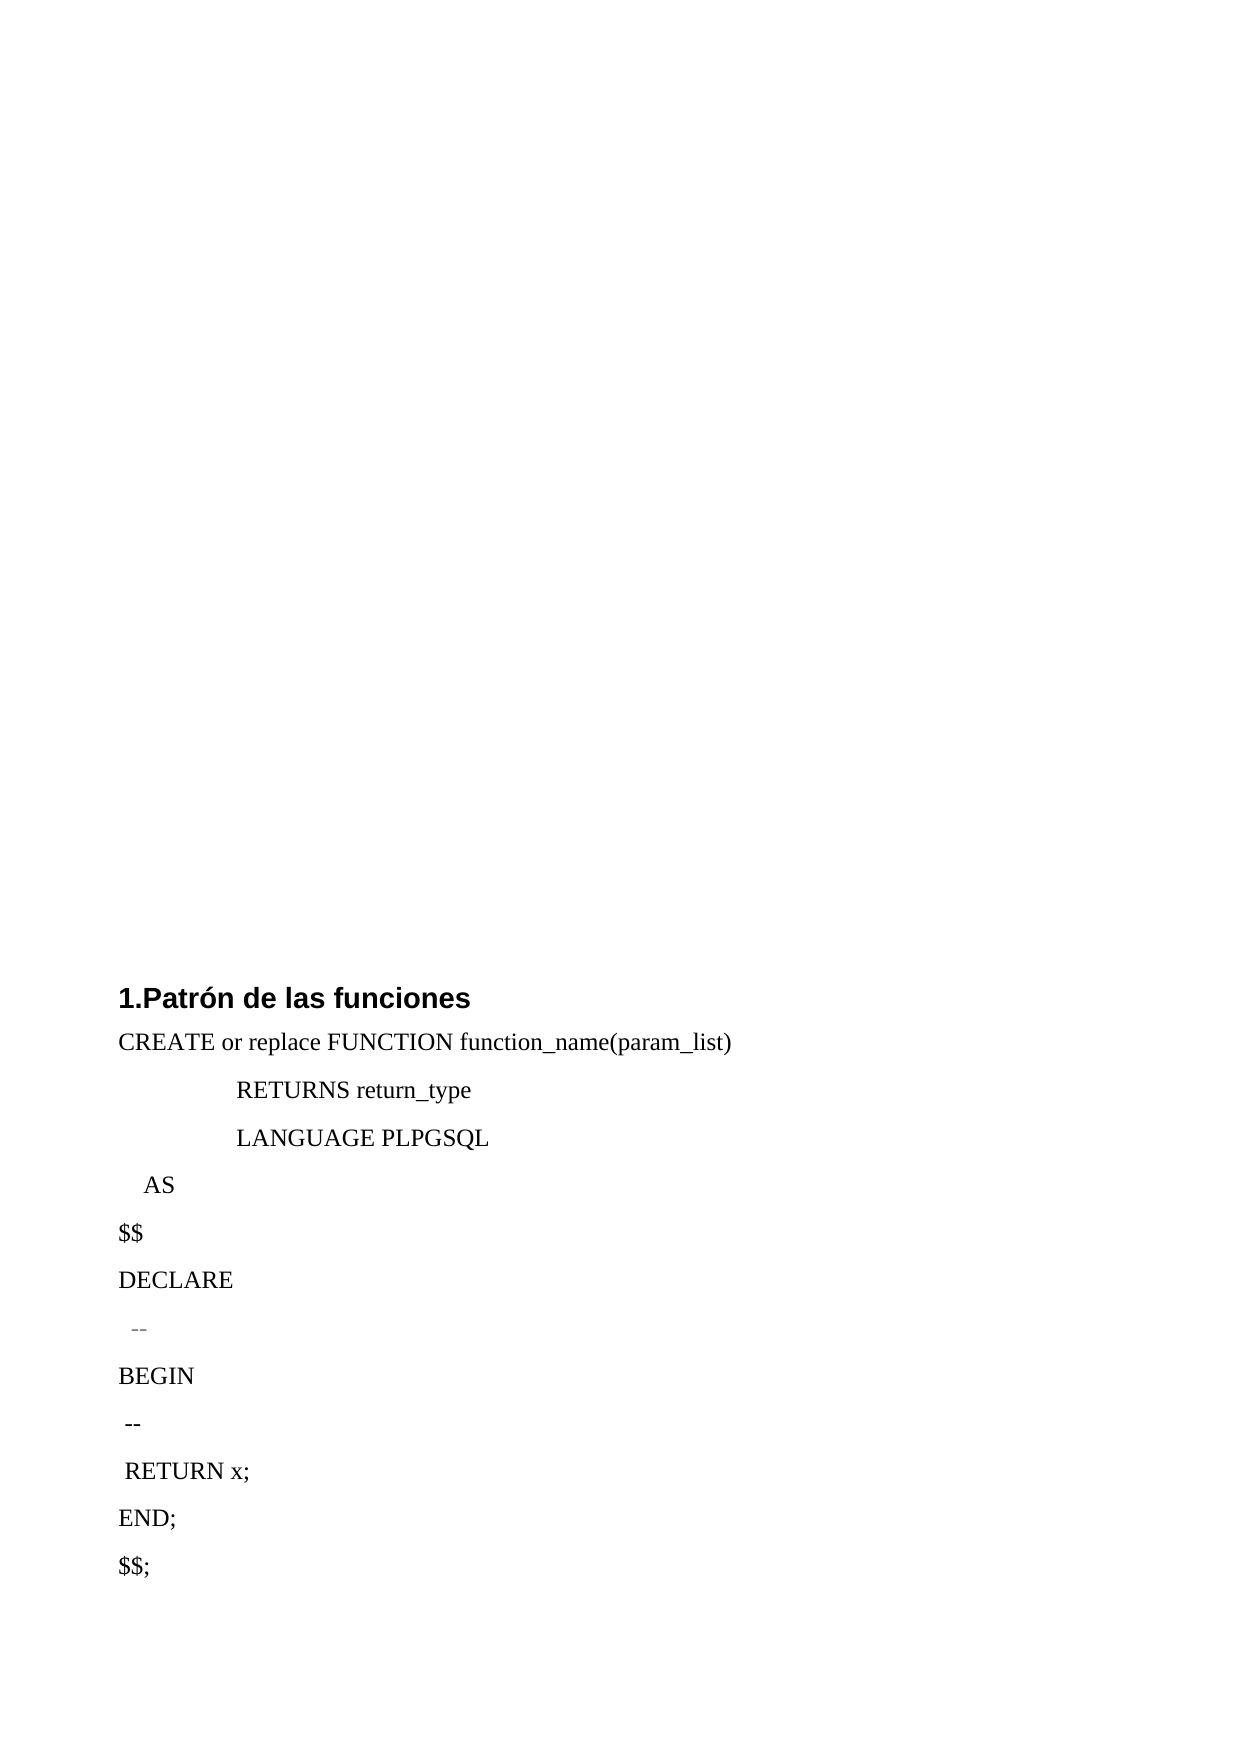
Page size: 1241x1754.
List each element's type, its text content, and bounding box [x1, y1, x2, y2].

text END; [118, 1503, 1122, 1532]
text $$; [118, 1551, 1122, 1580]
text RETURN x; [118, 1456, 1122, 1485]
text AS [118, 1170, 1122, 1199]
text $$ [118, 1218, 1122, 1247]
text CREATE or replace FUNCTION function_name(param_list) [118, 1027, 1122, 1056]
text LANGUAGE PLPGSQL [118, 1123, 1122, 1151]
text DECLARE [118, 1266, 1122, 1294]
text RETURNS return_type [118, 1075, 1122, 1104]
subtitle 1.Patrón de las funciones [118, 981, 1122, 1015]
text -- [118, 1408, 1122, 1437]
text -- [118, 1313, 1122, 1342]
text BEGIN [118, 1361, 1122, 1389]
